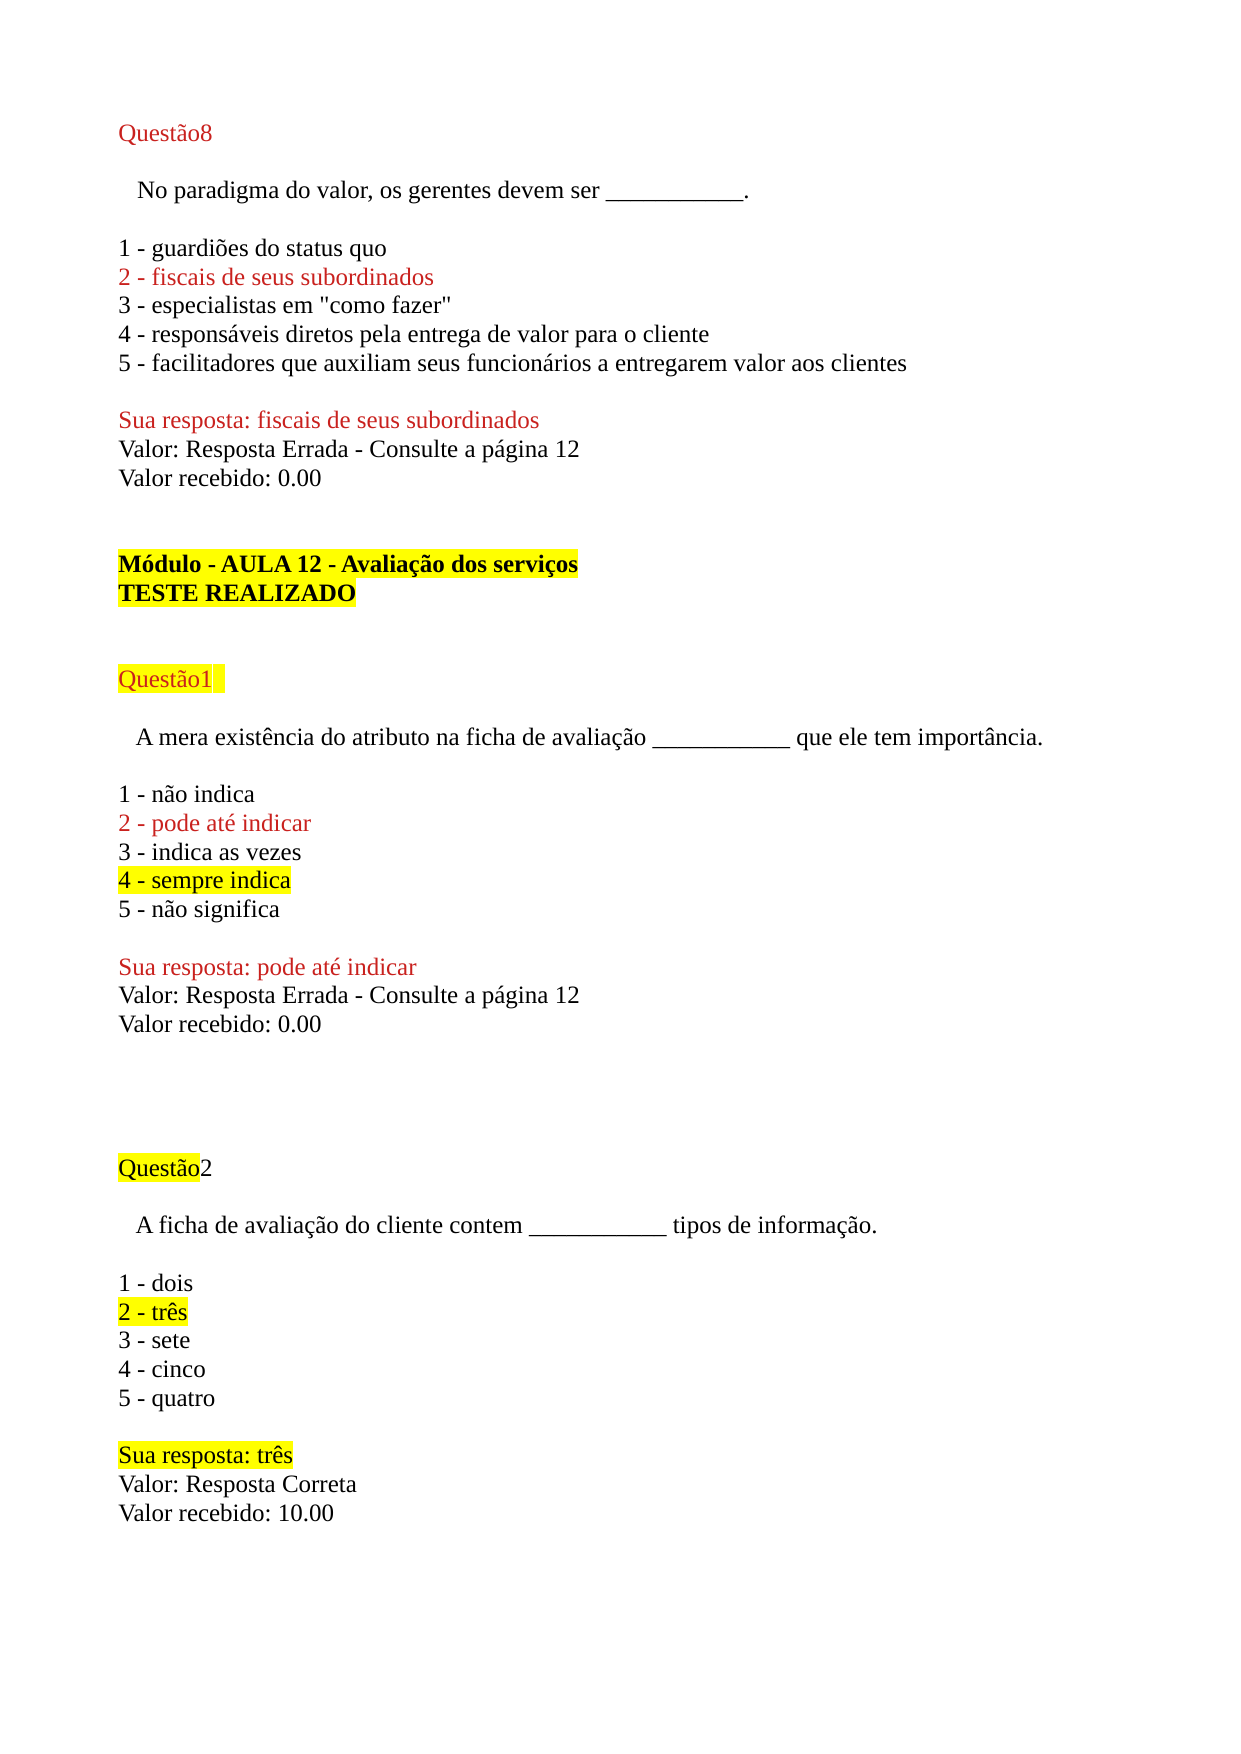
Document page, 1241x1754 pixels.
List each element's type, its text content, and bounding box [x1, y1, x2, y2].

text 4 - sempre indica [118, 866, 1122, 894]
text 5 - facilitadores que auxiliam seus funcionários a entregarem valor aos clientes [118, 348, 1122, 377]
text 3 - indica as vezes [118, 837, 1122, 866]
text Questão2 [118, 1153, 1122, 1182]
text 3 - sete [118, 1326, 1122, 1354]
text A mera existência do atributo na ficha de avaliação ___________ que ele tem importância. [118, 722, 1122, 751]
text Valor: Resposta Errada - Consulte a página 12 [118, 981, 1122, 1009]
text 2 - pode até indicar [118, 808, 1122, 837]
text Valor: Resposta Errada - Consulte a página 12 [118, 434, 1122, 463]
text Sua resposta: três [118, 1441, 1122, 1469]
text Módulo - AULA 12 - Avaliação dos serviços [118, 549, 1122, 578]
text 1 - guardiões do status quo [118, 233, 1122, 262]
text Sua resposta: fiscais de seus subordinados [118, 406, 1122, 434]
text Questão1 [118, 664, 1122, 693]
text 1 - dois [118, 1268, 1122, 1297]
text 3 - especialistas em "como fazer" [118, 291, 1122, 319]
text Valor recebido: 10.00 [118, 1498, 1122, 1527]
text 4 - responsáveis diretos pela entrega de valor para o cliente [118, 319, 1122, 348]
text A ficha de avaliação do cliente contem ___________ tipos de informação. [118, 1211, 1122, 1239]
text Valor recebido: 0.00 [118, 463, 1122, 492]
text Valor recebido: 0.00 [118, 1009, 1122, 1038]
text Questão8 [118, 118, 1122, 147]
text No paradigma do valor, os gerentes devem ser ___________. [118, 176, 1122, 204]
text TESTE REALIZADO [118, 578, 1122, 607]
text 2 - fiscais de seus subordinados [118, 262, 1122, 291]
text 2 - três [118, 1297, 1122, 1326]
text Sua resposta: pode até indicar [118, 952, 1122, 981]
text 5 - quatro [118, 1383, 1122, 1412]
text Valor: Resposta Correta [118, 1469, 1122, 1498]
text 1 - não indica [118, 779, 1122, 808]
text 5 - não significa [118, 894, 1122, 923]
text 4 - cinco [118, 1354, 1122, 1383]
